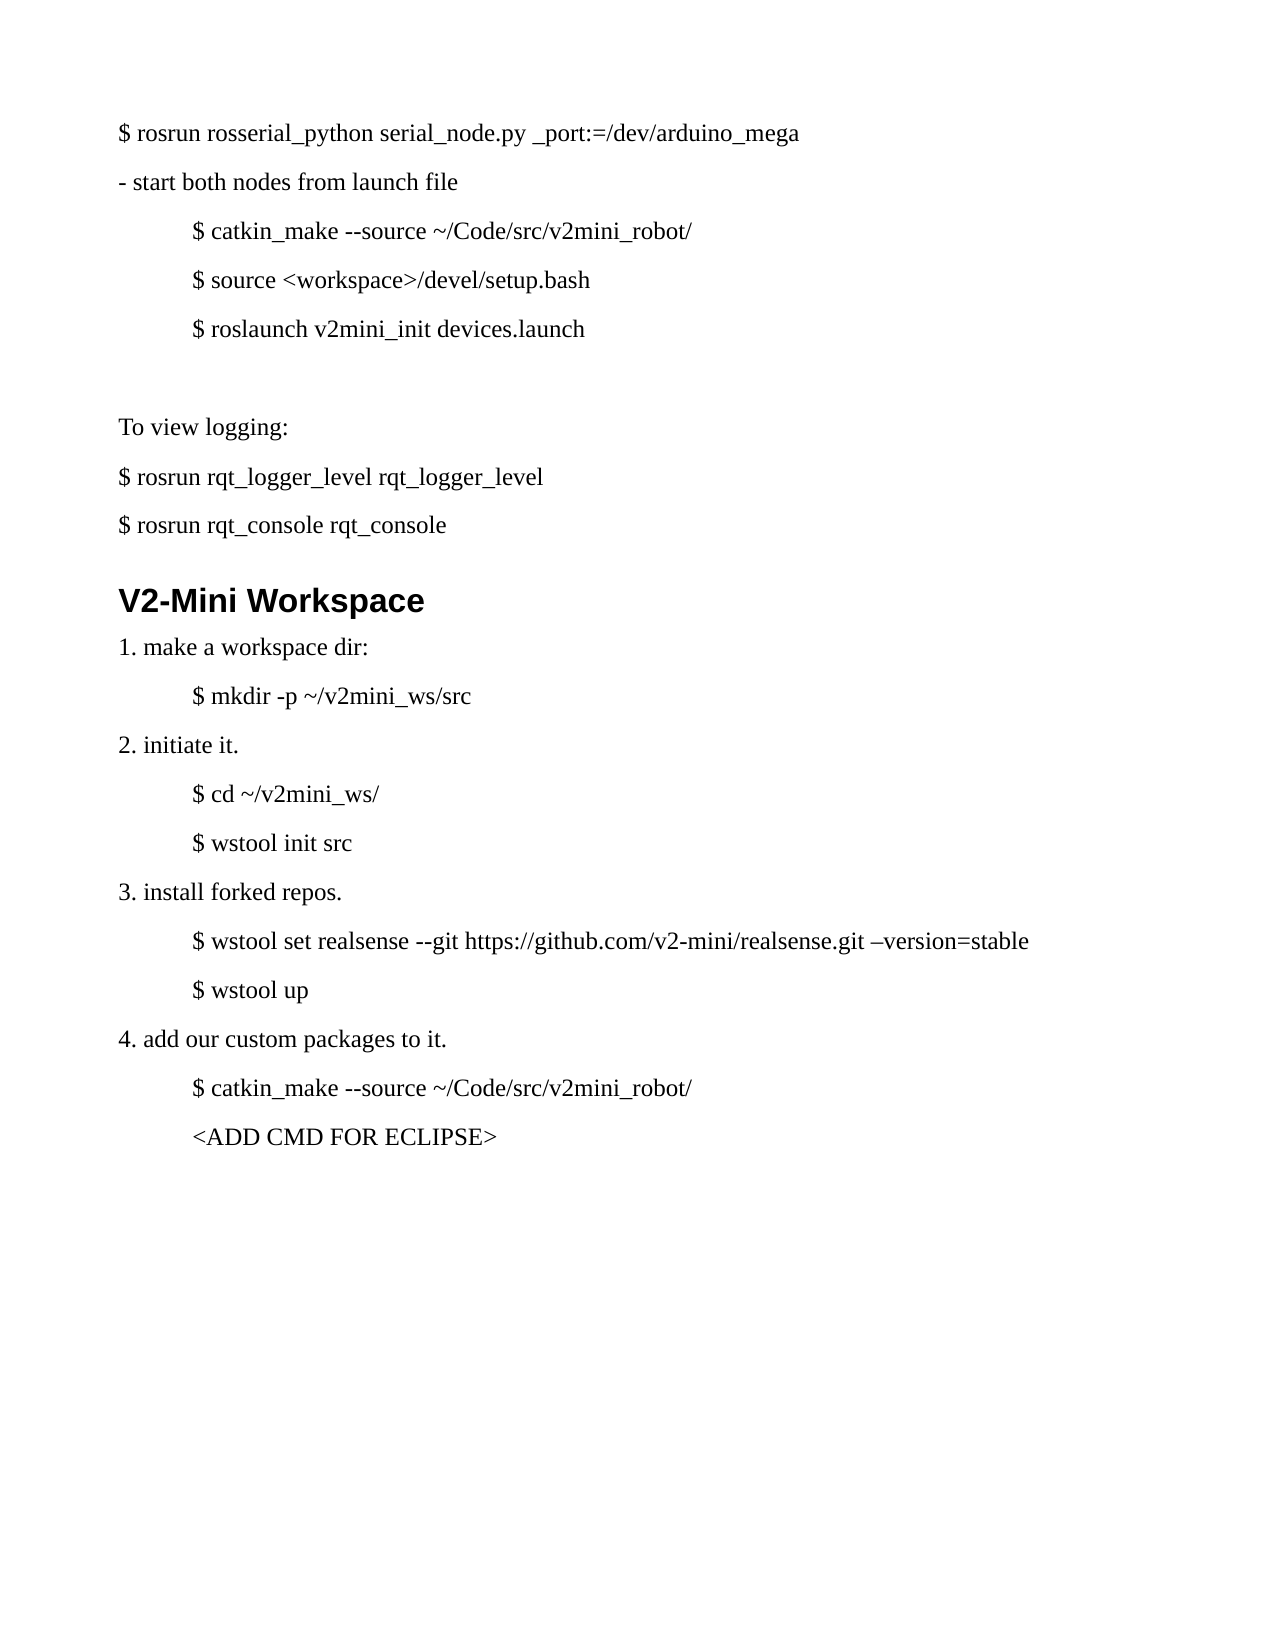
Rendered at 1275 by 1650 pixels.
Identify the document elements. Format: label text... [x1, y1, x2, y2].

text $ wstool init src [118, 828, 1157, 857]
text $ rosrun rqt_logger_level rqt_logger_level [118, 462, 1157, 490]
text $ rosrun rqt_console rqt_console [118, 511, 1157, 539]
text 4. add our custom packages to it. [118, 1024, 1157, 1053]
text $ catkin_make --source ~/Code/src/v2mini_robot/ [118, 1073, 1157, 1102]
text To view logging: [118, 412, 1157, 441]
text $ catkin_make --source ~/Code/src/v2mini_robot/ [118, 216, 1157, 245]
text 2. initiate it. [118, 730, 1157, 758]
text <ADD CMD FOR ECLIPSE> [118, 1122, 1157, 1151]
text $ wstool set realsense --git https://github.com/v2-mini/realsense.git –version=stable [118, 926, 1157, 955]
text $ rosrun rosserial_python serial_node.py _port:=/dev/arduino_mega [118, 118, 1157, 147]
text $ mkdir -p ~/v2mini_ws/src [118, 681, 1157, 709]
text $ roslaunch v2mini_init devices.launch [118, 314, 1157, 343]
text 3. install forked repos. [118, 877, 1157, 906]
text $ source <workspace>/devel/setup.bash [118, 265, 1157, 294]
text 1. make a workspace dir: [118, 632, 1157, 660]
text - start both nodes from launch file [118, 167, 1157, 196]
text $ wstool up [118, 975, 1157, 1004]
text $ cd ~/v2mini_ws/ [118, 779, 1157, 808]
subtitle V2-Mini Workspace [118, 581, 1157, 619]
